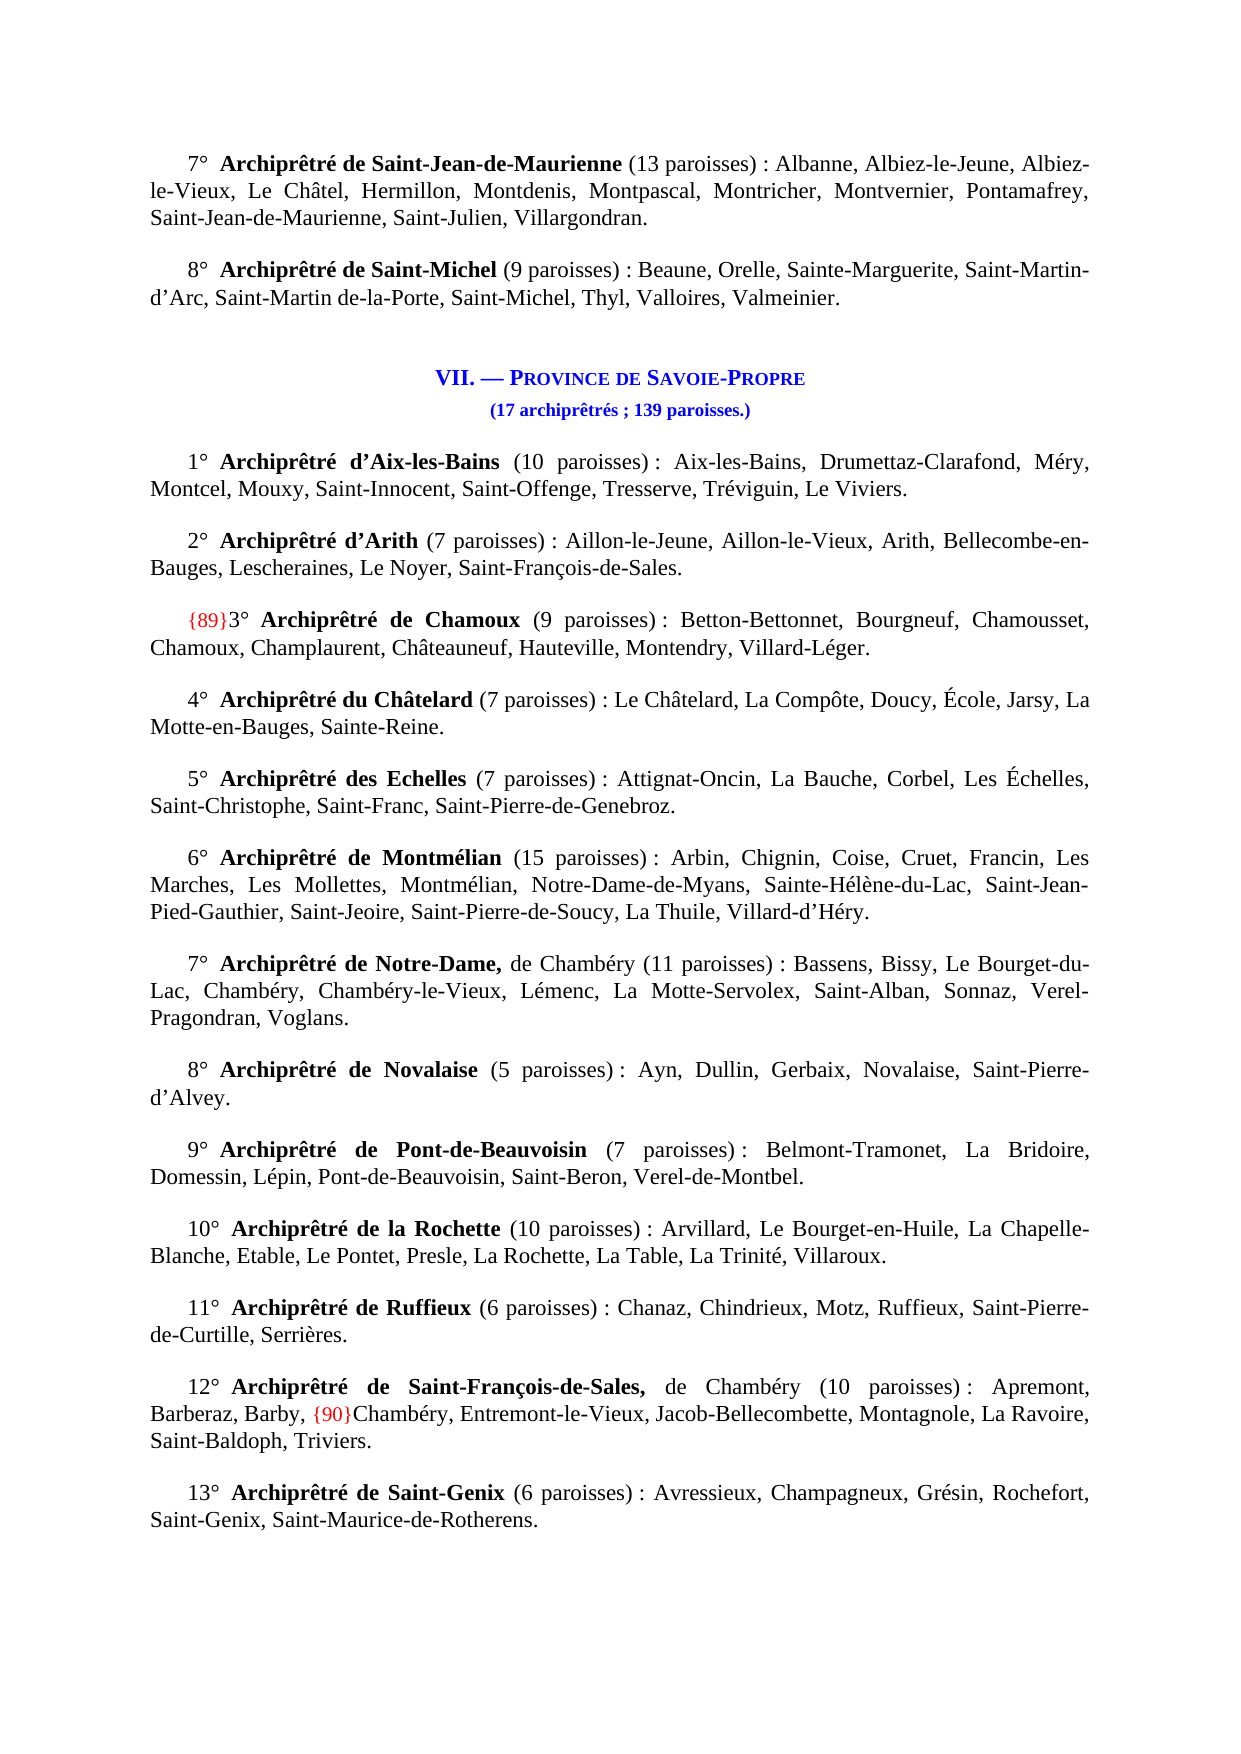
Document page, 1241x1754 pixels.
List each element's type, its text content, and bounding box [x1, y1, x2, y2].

text 7° Archiprêtré de Notre-Dame, de Chambéry (11 paroisses) : Bassens, Bissy, Le Bourget-du-Lac, Chambéry, Chambéry-le-Vieux, Lémenc, La Motte-Servolex, Saint-Alban, Sonnaz, Verel-Pragondran, Voglans. [150, 950, 1090, 1031]
text 8° Archiprêtré de Saint-Michel (9 paroisses) : Beaune, Orelle, Sainte-Marguerite, Saint-Martin-d’Arc, Saint-Martin de-la-Porte, Saint-Michel, Thyl, Valloires, Valmeinier. [150, 256, 1090, 310]
text 7° Archiprêtré de Saint-Jean-de-Maurienne (13 paroisses) : Albanne, Albiez-le-Jeune, Albiez-le-Vieux, Le Châtel, Hermillon, Montdenis, Montpascal, Montricher, Montvernier, Pontamafrey, Saint-Jean-de-Maurienne, Saint-Julien, Villargondran. [150, 150, 1090, 231]
text 4° Archiprêtré du Châtelard (7 paroisses) : Le Châtelard, La Compôte, Doucy, École, Jarsy, La Motte-en-Bauges, Sainte-Reine. [150, 685, 1090, 739]
text 5° Archiprêtré des Echelles (7 paroisses) : Attignat-Oncin, La Bauche, Corbel, Les Échelles, Saint-Christophe, Saint-Franc, Saint-Pierre-de-Genebroz. [150, 764, 1090, 819]
text 9° Archiprêtré de Pont-de-Beauvoisin (7 paroisses) : Belmont-Tramonet, La Bridoire, Domessin, Lépin, Pont-de-Beauvoisin, Saint-Beron, Verel-de-Montbel. [150, 1135, 1090, 1189]
text 13° Archiprêtré de Saint-Genix (6 paroisses) : Avressieux, Champagneux, Grésin, Rochefort, Saint-Genix, Saint-Maurice-de-Rotherens. [150, 1479, 1090, 1533]
text 1° Archiprêtré d’Aix-les-Bains (10 paroisses) : Aix-les-Bains, Drumettaz-Clarafond, Méry, Montcel, Mouxy, Saint-Innocent, Saint-Offenge, Tresserve, Tréviguin, Le Viviers. [150, 448, 1090, 502]
text VII. — Province de Savoie-Propre (17 archiprêtrés ; 139 paroisses.) [150, 360, 1090, 423]
text 12° Archiprêtré de Saint-François-de-Sales, de Chambéry (10 paroisses) : Apremont, Barberaz, Barby, {90}Chambéry, Entremont-le-Vieux, Jacob-Bellecombette, Montagnole, La Ravoire, Saint-Baldoph, Triviers. [150, 1373, 1090, 1454]
text 2° Archiprêtré d’Arith (7 paroisses) : Aillon-le-Jeune, Aillon-le-Vieux, Arith, Bellecombe-en-Bauges, Lescheraines, Le Noyer, Saint-François-de-Sales. [150, 527, 1090, 581]
text 11° Archiprêtré de Ruffieux (6 paroisses) : Chanaz, Chindrieux, Motz, Ruffieux, Saint-Pierre-de-Curtille, Serrières. [150, 1294, 1090, 1348]
text 10° Archiprêtré de la Rochette (10 paroisses) : Arvillard, Le Bourget-en-Huile, La Chapelle-Blanche, Etable, Le Pontet, Presle, La Rochette, La Table, La Trinité, Villaroux. [150, 1214, 1090, 1269]
text 6° Archiprêtré de Montmélian (15 paroisses) : Arbin, Chignin, Coise, Cruet, Francin, Les Marches, Les Mollettes, Montmélian, Notre-Dame-de-Myans, Sainte-Hélène-du-Lac, Saint-Jean-Pied-Gauthier, Saint-Jeoire, Saint-Pierre-de-Soucy, La Thuile, Villard-d’Héry. [150, 844, 1090, 925]
text 8° Archiprêtré de Novalaise (5 paroisses) : Ayn, Dullin, Gerbaix, Novalaise, Saint-Pierre-d’Alvey. [150, 1056, 1090, 1110]
text {89}3° Archiprêtré de Chamoux (9 paroisses) : Betton-Bettonnet, Bourgneuf, Chamousset, Chamoux, Champlaurent, Châteauneuf, Hauteville, Montendry, Villard-Léger. [150, 606, 1090, 660]
